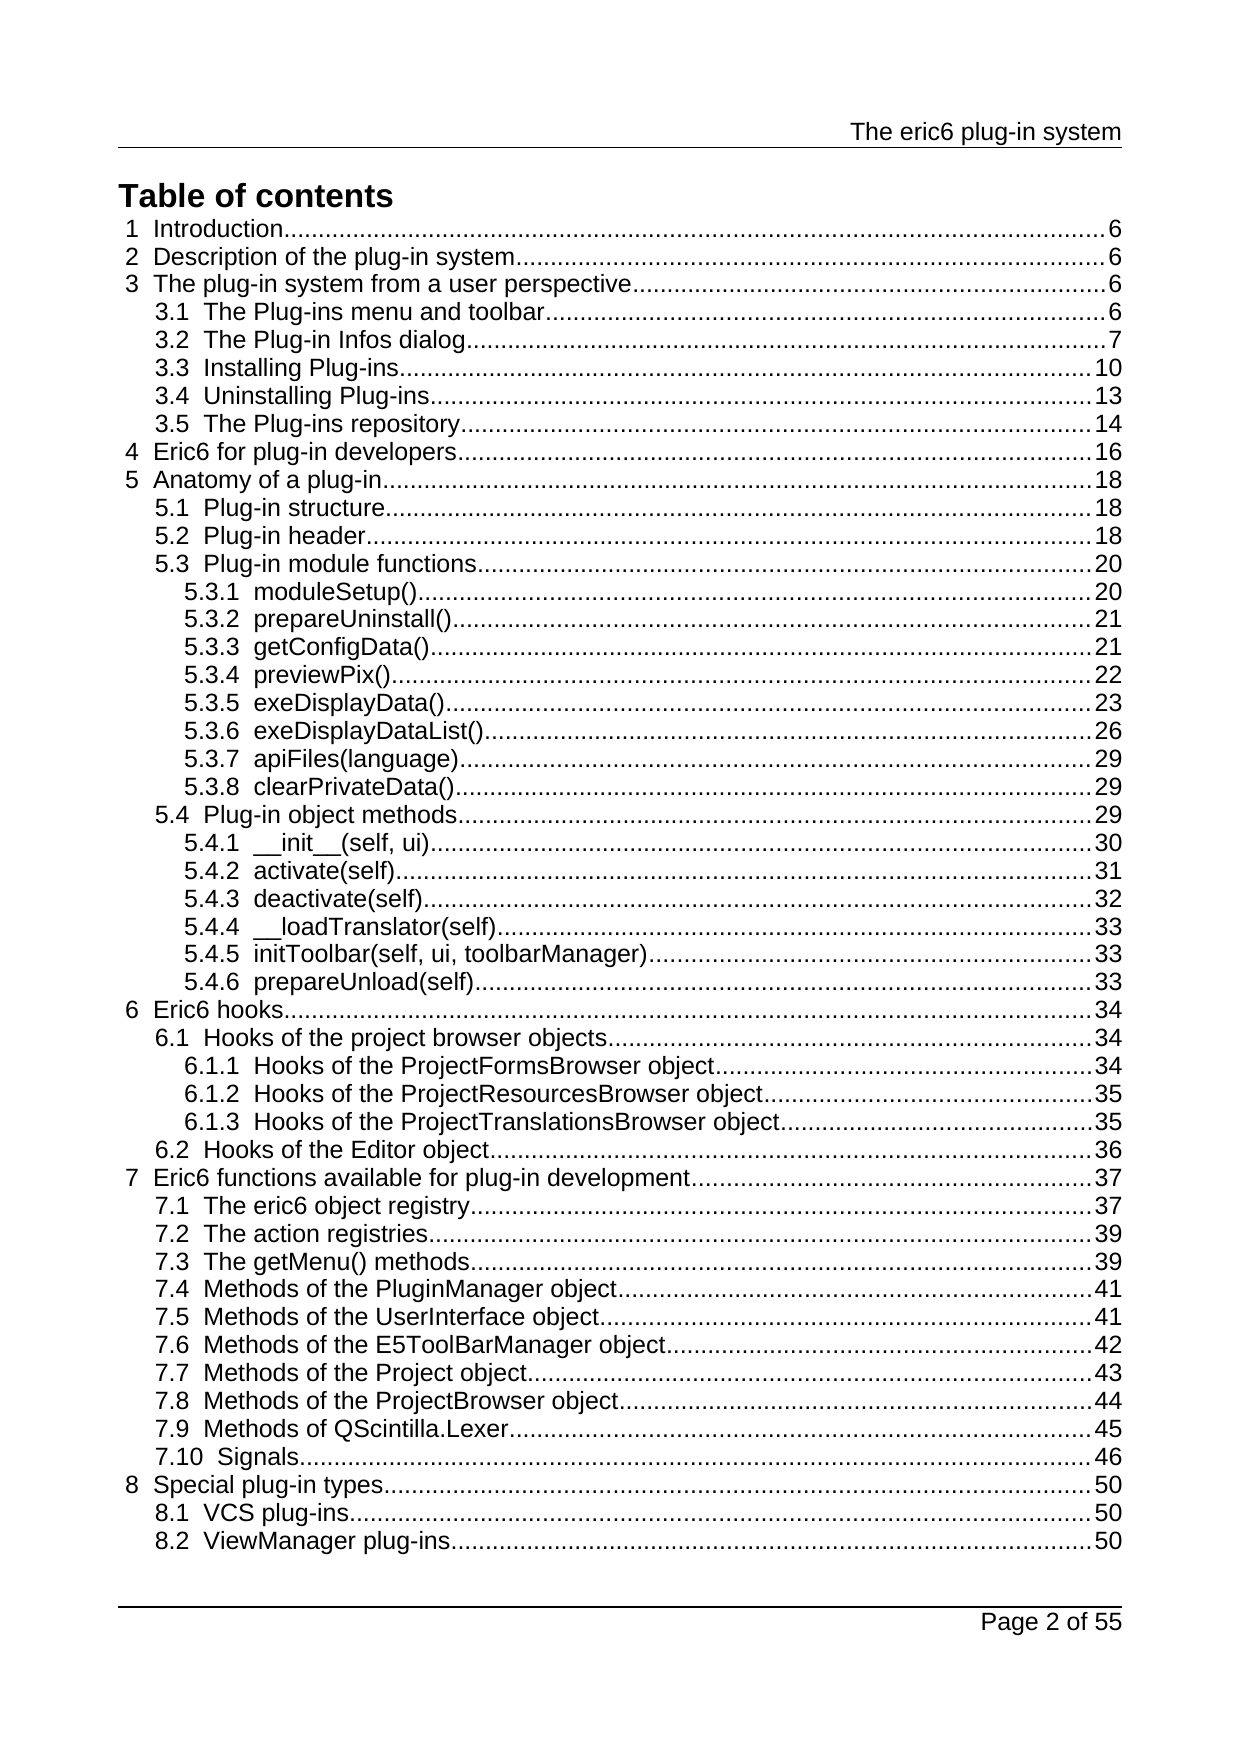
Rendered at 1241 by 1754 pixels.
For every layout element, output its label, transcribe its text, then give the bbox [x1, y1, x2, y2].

text 7.4 Methods of the PluginManager object 41 [148, 1275, 1122, 1303]
text 7.1 The eric6 object registry 37 [148, 1191, 1122, 1219]
text 5.3.2 prepareUninstall() 21 [177, 605, 1122, 633]
text 3 The plug-in system from a user perspective 6 [118, 270, 1122, 298]
text 5.4 Plug-in object methods 29 [148, 801, 1122, 828]
text 5.3.1 moduleSetup() 20 [177, 577, 1122, 605]
text 5.3.6 exeDisplayDataList() 26 [177, 717, 1122, 745]
text 5.3.3 getConfigData() 21 [177, 633, 1122, 661]
text 5.4.5 initToolbar(self, ui, toolbarManager) 33 [177, 940, 1122, 968]
text 4 Eric6 for plug-in developers 16 [118, 438, 1122, 466]
text 7.6 Methods of the E5ToolBarManager object 42 [148, 1331, 1122, 1359]
text 7.2 The action registries 39 [148, 1219, 1122, 1247]
text 7.7 Methods of the Project object 43 [148, 1359, 1122, 1387]
text 5.3.7 apiFiles(language) 29 [177, 745, 1122, 773]
text 5.3.4 previewPix() 22 [177, 661, 1122, 689]
text 2 Description of the plug-in system 6 [118, 242, 1122, 270]
text 8.2 ViewManager plug-ins 50 [148, 1526, 1122, 1554]
text 7.9 Methods of QScintilla.Lexer 45 [148, 1415, 1122, 1443]
text 5.3.5 exeDisplayData() 23 [177, 689, 1122, 717]
text 5.4.3 deactivate(self) 32 [177, 884, 1122, 912]
text 5.1 Plug-in structure 18 [148, 493, 1122, 521]
text 7 Eric6 functions available for plug-in development 37 [118, 1163, 1122, 1191]
text 7.3 The getMenu() methods 39 [148, 1247, 1122, 1275]
text 6.1.1 Hooks of the ProjectFormsBrowser object 34 [177, 1052, 1122, 1080]
text 5 Anatomy of a plug-in 18 [118, 466, 1122, 493]
text 5.4.6 prepareUnload(self) 33 [177, 968, 1122, 996]
text 3.2 The Plug-in Infos dialog 7 [148, 326, 1122, 354]
text 5.4.2 activate(self) 31 [177, 856, 1122, 884]
text 8 Special plug-in types 50 [118, 1471, 1122, 1498]
text 7.10 Signals 46 [148, 1443, 1122, 1471]
text 7.8 Methods of the ProjectBrowser object 44 [148, 1387, 1122, 1415]
text 5.4.4 __loadTranslator(self) 33 [177, 912, 1122, 940]
text 5.4.1 __init__(self, ui) 30 [177, 828, 1122, 856]
text 6.1 Hooks of the project browser objects 34 [148, 1024, 1122, 1052]
text 6 Eric6 hooks 34 [118, 996, 1122, 1024]
text 3.5 The Plug-ins repository 14 [148, 410, 1122, 438]
text 6.2 Hooks of the Editor object 36 [148, 1136, 1122, 1163]
text 6.1.2 Hooks of the ProjectResourcesBrowser object 35 [177, 1080, 1122, 1108]
text 5.3 Plug-in module functions 20 [148, 549, 1122, 577]
text 8.1 VCS plug-ins 50 [148, 1498, 1122, 1526]
text 3.4 Uninstalling Plug-ins 13 [148, 382, 1122, 410]
text 5.3.8 clearPrivateData() 29 [177, 773, 1122, 801]
text 6.1.3 Hooks of the ProjectTranslationsBrowser object 35 [177, 1108, 1122, 1136]
text 3.1 The Plug-ins menu and toolbar 6 [148, 298, 1122, 326]
text 5.2 Plug-in header 18 [148, 521, 1122, 549]
text 7.5 Methods of the UserInterface object 41 [148, 1303, 1122, 1331]
text 1 Introduction 6 [118, 214, 1122, 242]
subtitle Table of contents [118, 177, 1122, 214]
text 3.3 Installing Plug-ins 10 [148, 354, 1122, 382]
